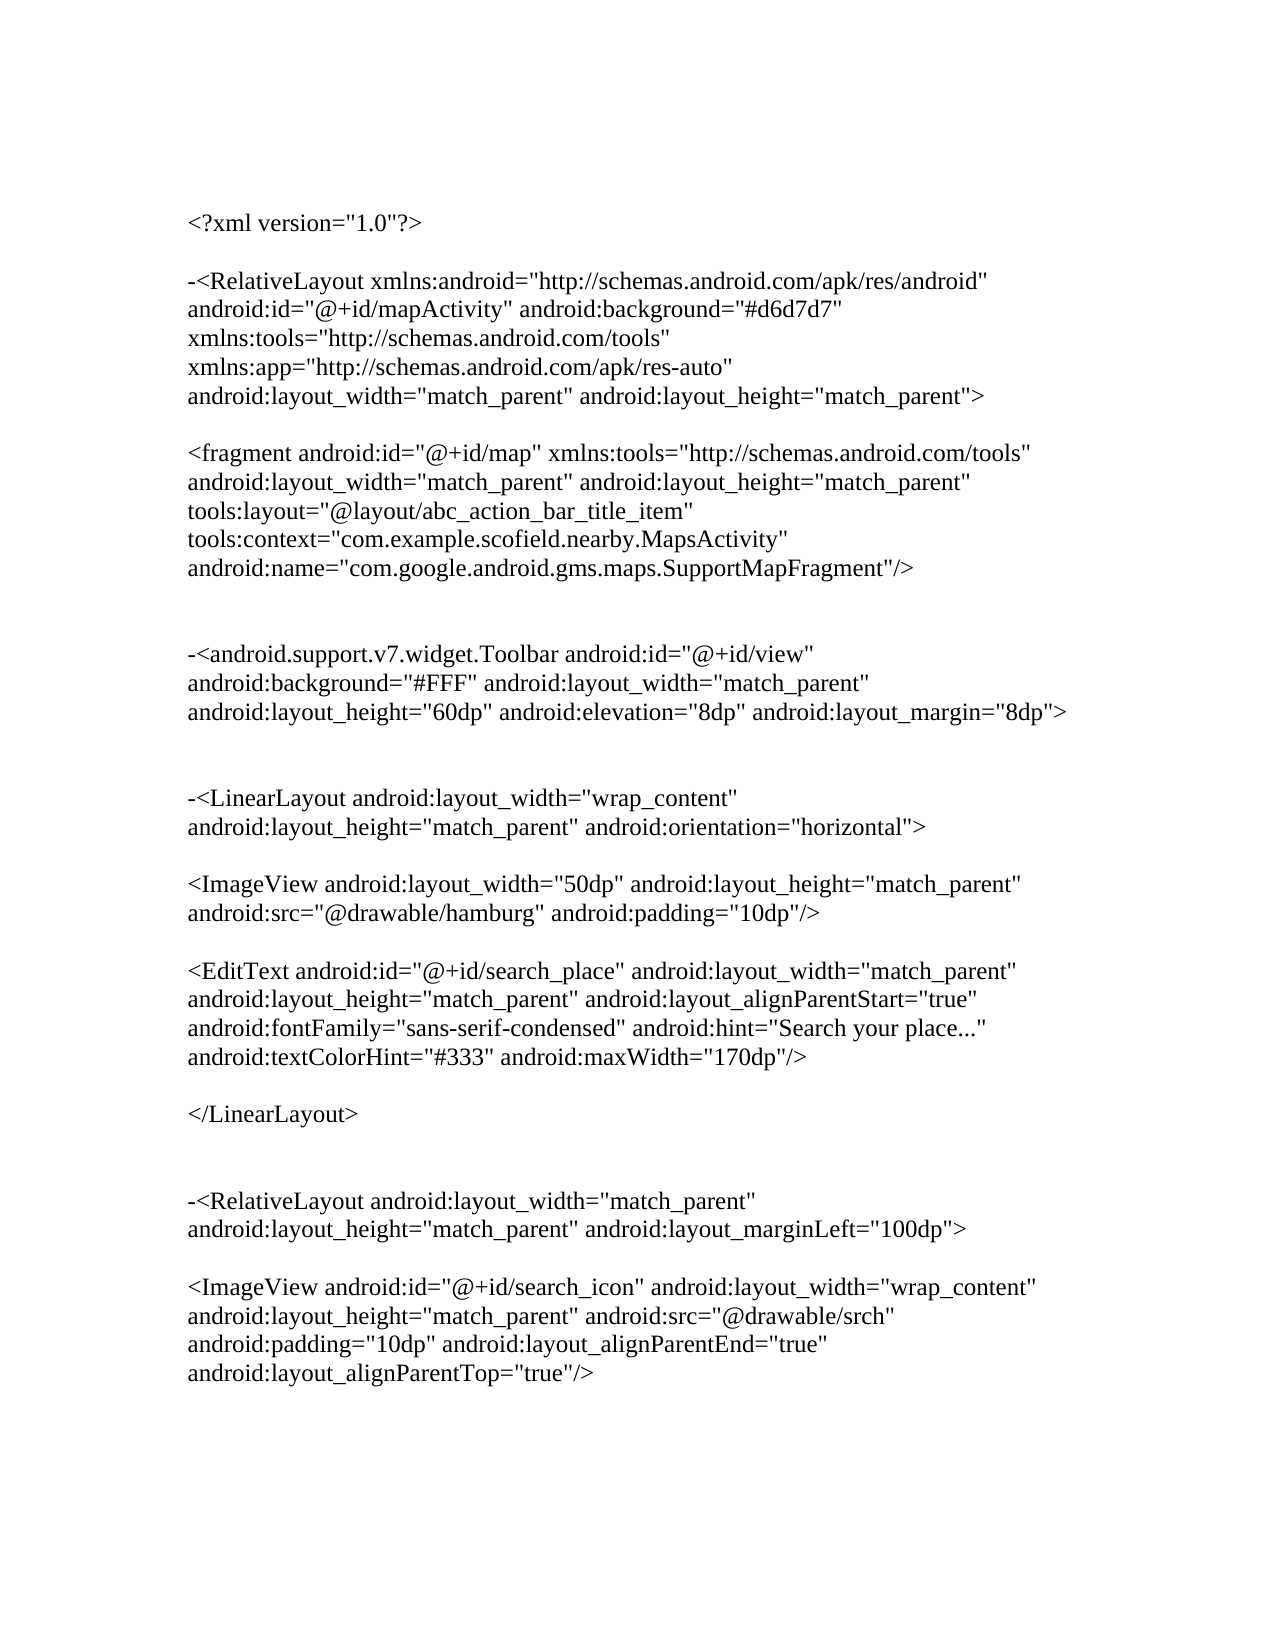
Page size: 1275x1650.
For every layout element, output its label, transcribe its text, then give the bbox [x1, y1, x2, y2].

text -<android.support.v7.widget.Toolbar android:id="@+id/view" android:background="#FFF" android:layout_width="match_parent" android:layout_height="60dp" android:elevation="8dp" android:layout_margin="8dp"> [187, 639, 1087, 726]
text <?xml version="1.0"?> [187, 208, 1087, 237]
text <ImageView android:layout_width="50dp" android:layout_height="match_parent" android:src="@drawable/hamburg" android:padding="10dp"/> [187, 869, 1087, 927]
text <fragment android:id="@+id/map" xmlns:tools="http://schemas.android.com/tools" android:layout_width="match_parent" android:layout_height="match_parent" tools:layout="@layout/abc_action_bar_title_item" tools:context="com.example.scofield.nearby.MapsActivity" android:name="com.google.android.gms.maps.SupportMapFragment"/> [187, 438, 1087, 582]
text -<RelativeLayout android:layout_width="match_parent" android:layout_height="match_parent" android:layout_marginLeft="100dp"> [187, 1186, 1087, 1243]
text </LinearLayout> [187, 1099, 1087, 1128]
text <ImageView android:id="@+id/search_icon" android:layout_width="wrap_content" android:layout_height="match_parent" android:src="@drawable/srch" android:padding="10dp" android:layout_alignParentEnd="true" android:layout_alignParentTop="true"/> [187, 1272, 1087, 1387]
text -<LinearLayout android:layout_width="wrap_content" android:layout_height="match_parent" android:orientation="horizontal"> [187, 783, 1087, 841]
text -<RelativeLayout xmlns:android="http://schemas.android.com/apk/res/android" android:id="@+id/mapActivity" android:background="#d6d7d7" xmlns:tools="http://schemas.android.com/tools" xmlns:app="http://schemas.android.com/apk/res-auto" android:layout_width="match_parent" android:layout_height="match_parent"> [187, 266, 1087, 409]
text <EditText android:id="@+id/search_place" android:layout_width="match_parent" android:layout_height="match_parent" android:layout_alignParentStart="true" android:fontFamily="sans-serif-condensed" android:hint="Search your place..." android:textColorHint="#333" android:maxWidth="170dp"/> [187, 956, 1087, 1071]
